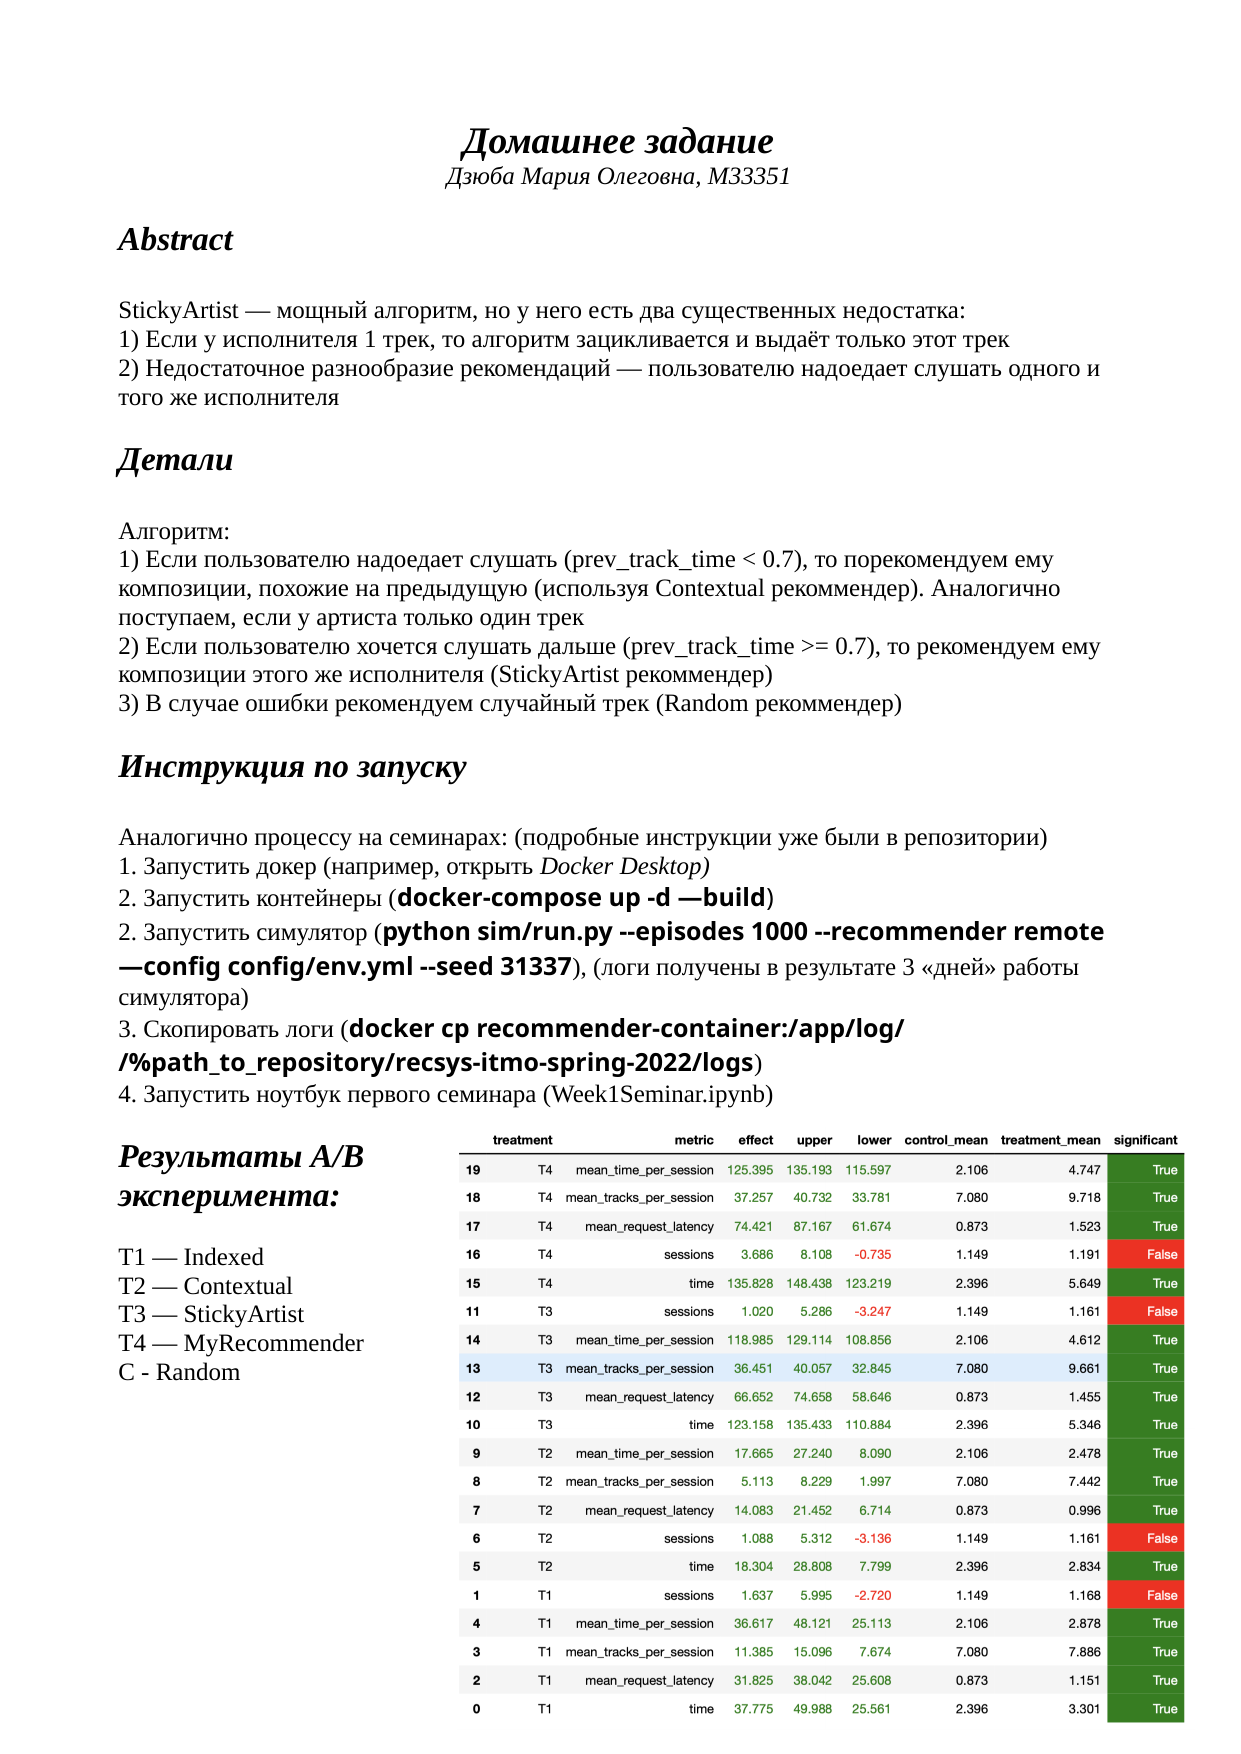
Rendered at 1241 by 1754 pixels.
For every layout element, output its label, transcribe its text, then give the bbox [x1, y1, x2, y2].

text 1) Если у исполнителя 1 трек, то алгоритм зацикливается и выдаёт только этот трек [118, 324, 1122, 353]
text Аналогично процессу на семинарах: (подробные инструкции уже были в репозитории) [118, 822, 1122, 851]
text 3) В случае ошибки рекомендуем случайный трек (Random рекоммендер) [118, 688, 1122, 717]
text Детали [118, 439, 1122, 477]
text 1. Запустить докер (например, открыть Docker Desktop) [118, 851, 1122, 880]
text Т2 — Contextual [118, 1271, 456, 1299]
text Т1 — Indexed [118, 1242, 456, 1271]
text 1) Если пользователю надоедает слушать (prev_track_time < 0.7), то порекомендуем ему композиции, похожие на предыдущую (используя Contextual рекоммендер). Аналогично поступаем, если у артиста только один трек [118, 544, 1122, 631]
text Результаты A/B эксперимента: [118, 1137, 456, 1213]
text Дзюба Мария Олеговна, М33351 [118, 161, 1122, 190]
picture [456, 1127, 1196, 1730]
text Т4 — MyRecommender [118, 1328, 456, 1357]
text Инструкция по запуску [118, 746, 1122, 784]
text 2) Если пользователю хочется слушать дальше (prev_track_time >= 0.7), то рекомендуем ему композиции этого же исполнителя (StickyArtist рекоммендер) [118, 631, 1122, 688]
text C - Random [118, 1357, 456, 1386]
text 3. Скопировать логи (docker cp recommender-container:/app/log/ /%path_to_repository/recsys-itmo-spring-2022/logs) [118, 1011, 1122, 1079]
text 4. Запустить ноутбук первого семинара (Week1Seminar.ipynb) [118, 1079, 1122, 1108]
text Abstract [118, 219, 1122, 257]
text Т3 — StickyArtist [118, 1299, 456, 1328]
text 2. Запустить контейнеры (docker-compose up -d —build) [118, 880, 1122, 914]
text Алгоритм: [118, 516, 1122, 544]
text 2) Недостаточное разнообразие рекомендаций — пользователю надоедает слушать одного и того же исполнителя [118, 353, 1122, 410]
text Домашнее задание [118, 118, 1122, 161]
text 2. Запустить симулятор (python sim/run.py --episodes 1000 --recommender remote —config config/env.yml --seed 31337), (логи получены в результате 3 «дней» работы симулятора) [118, 914, 1122, 1011]
text StickyArtist — мощный алгоритм, но у него есть два существенных недостатка: [118, 295, 1122, 324]
